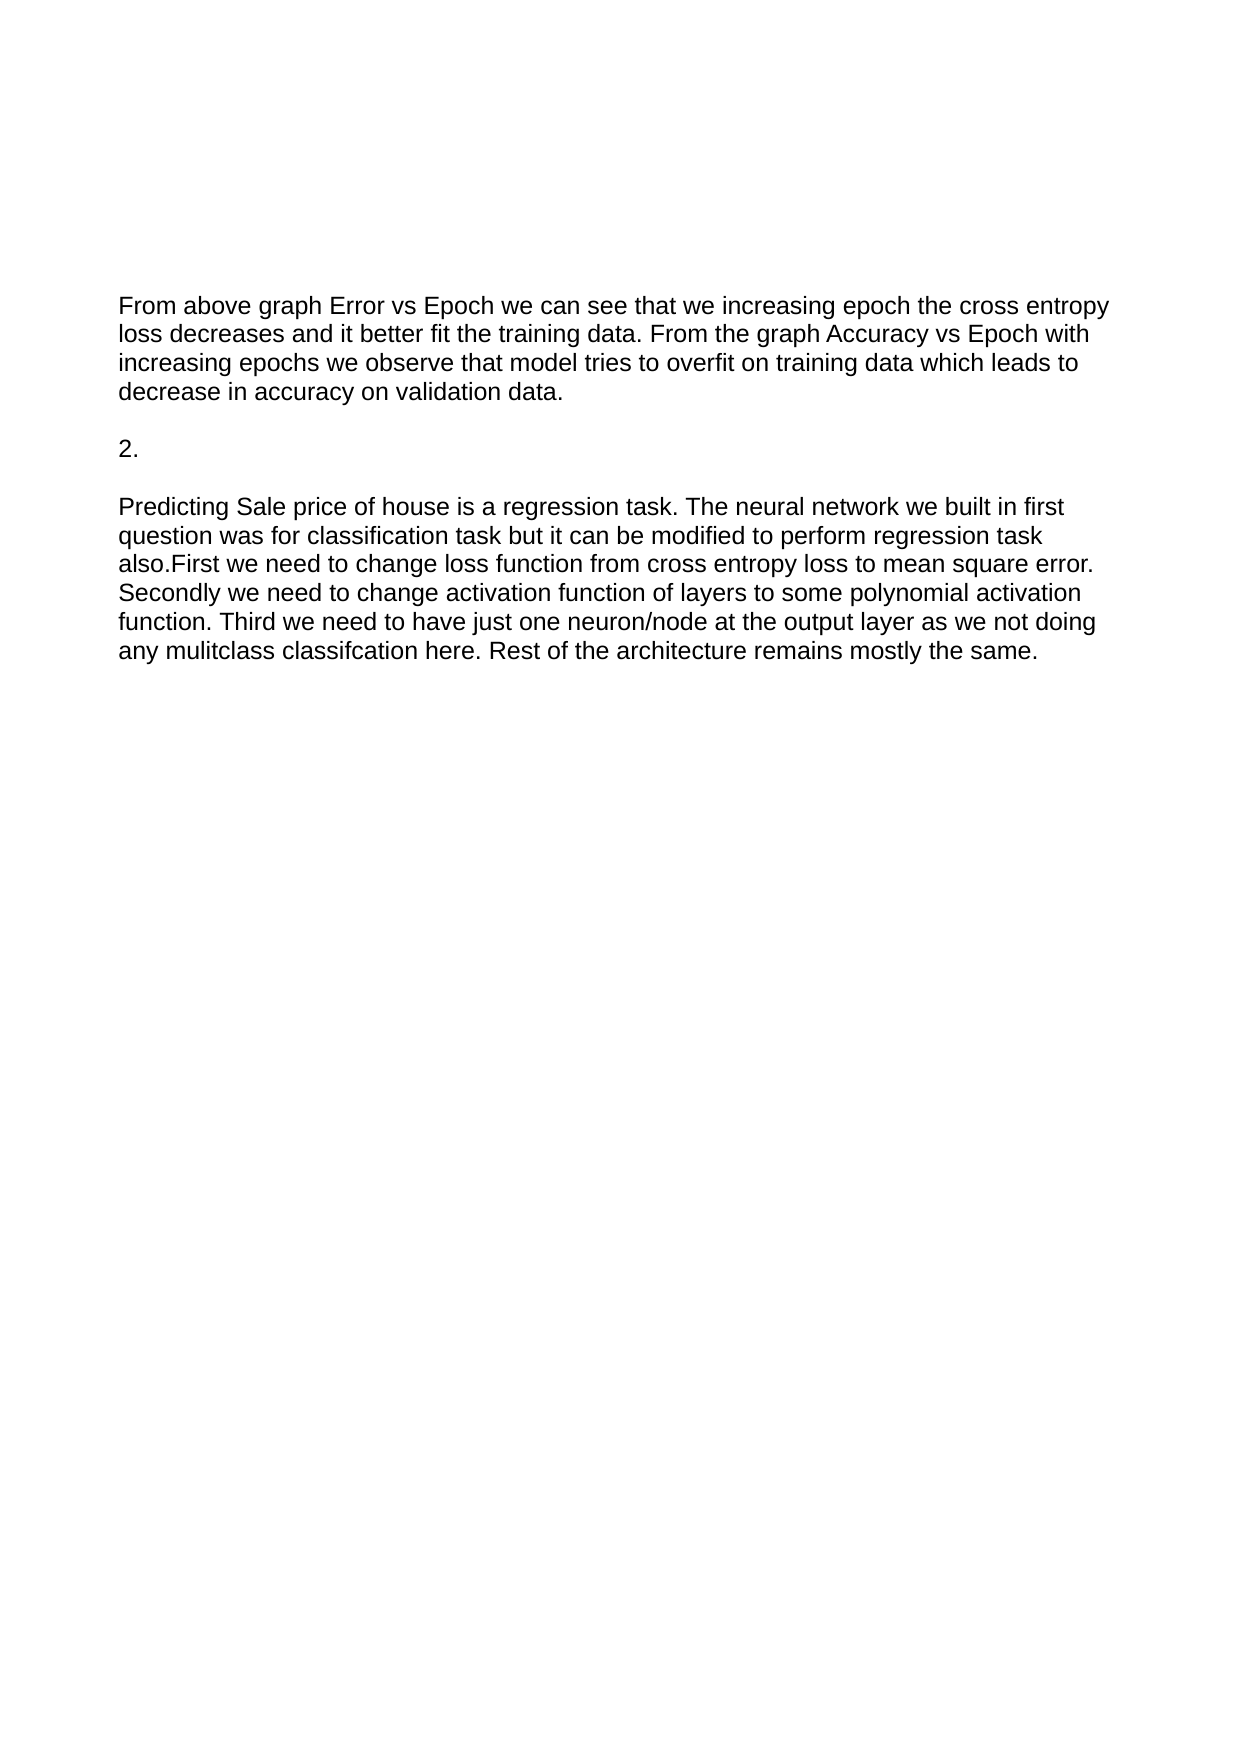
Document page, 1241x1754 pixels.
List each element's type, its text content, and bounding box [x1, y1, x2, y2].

text Predicting Sale price of house is a regression task. The neural network we built in first question was for classification task but it can be modified to perform regression task also.First we need to change loss function from cross entropy loss to mean square error. Secondly we need to change activation function of layers to some polynomial activation function. Third we need to have just one neuron/node at the output layer as we not doing any mulitclass classifcation here. Rest of the architecture remains mostly the same. [118, 492, 1122, 664]
text 2. [118, 434, 1122, 463]
text From above graph Error vs Epoch we can see that we increasing epoch the cross entropy loss decreases and it better fit the training data. From the graph Accuracy vs Epoch with increasing epochs we observe that model tries to overfit on training data which leads to decrease in accuracy on validation data. [118, 291, 1122, 406]
